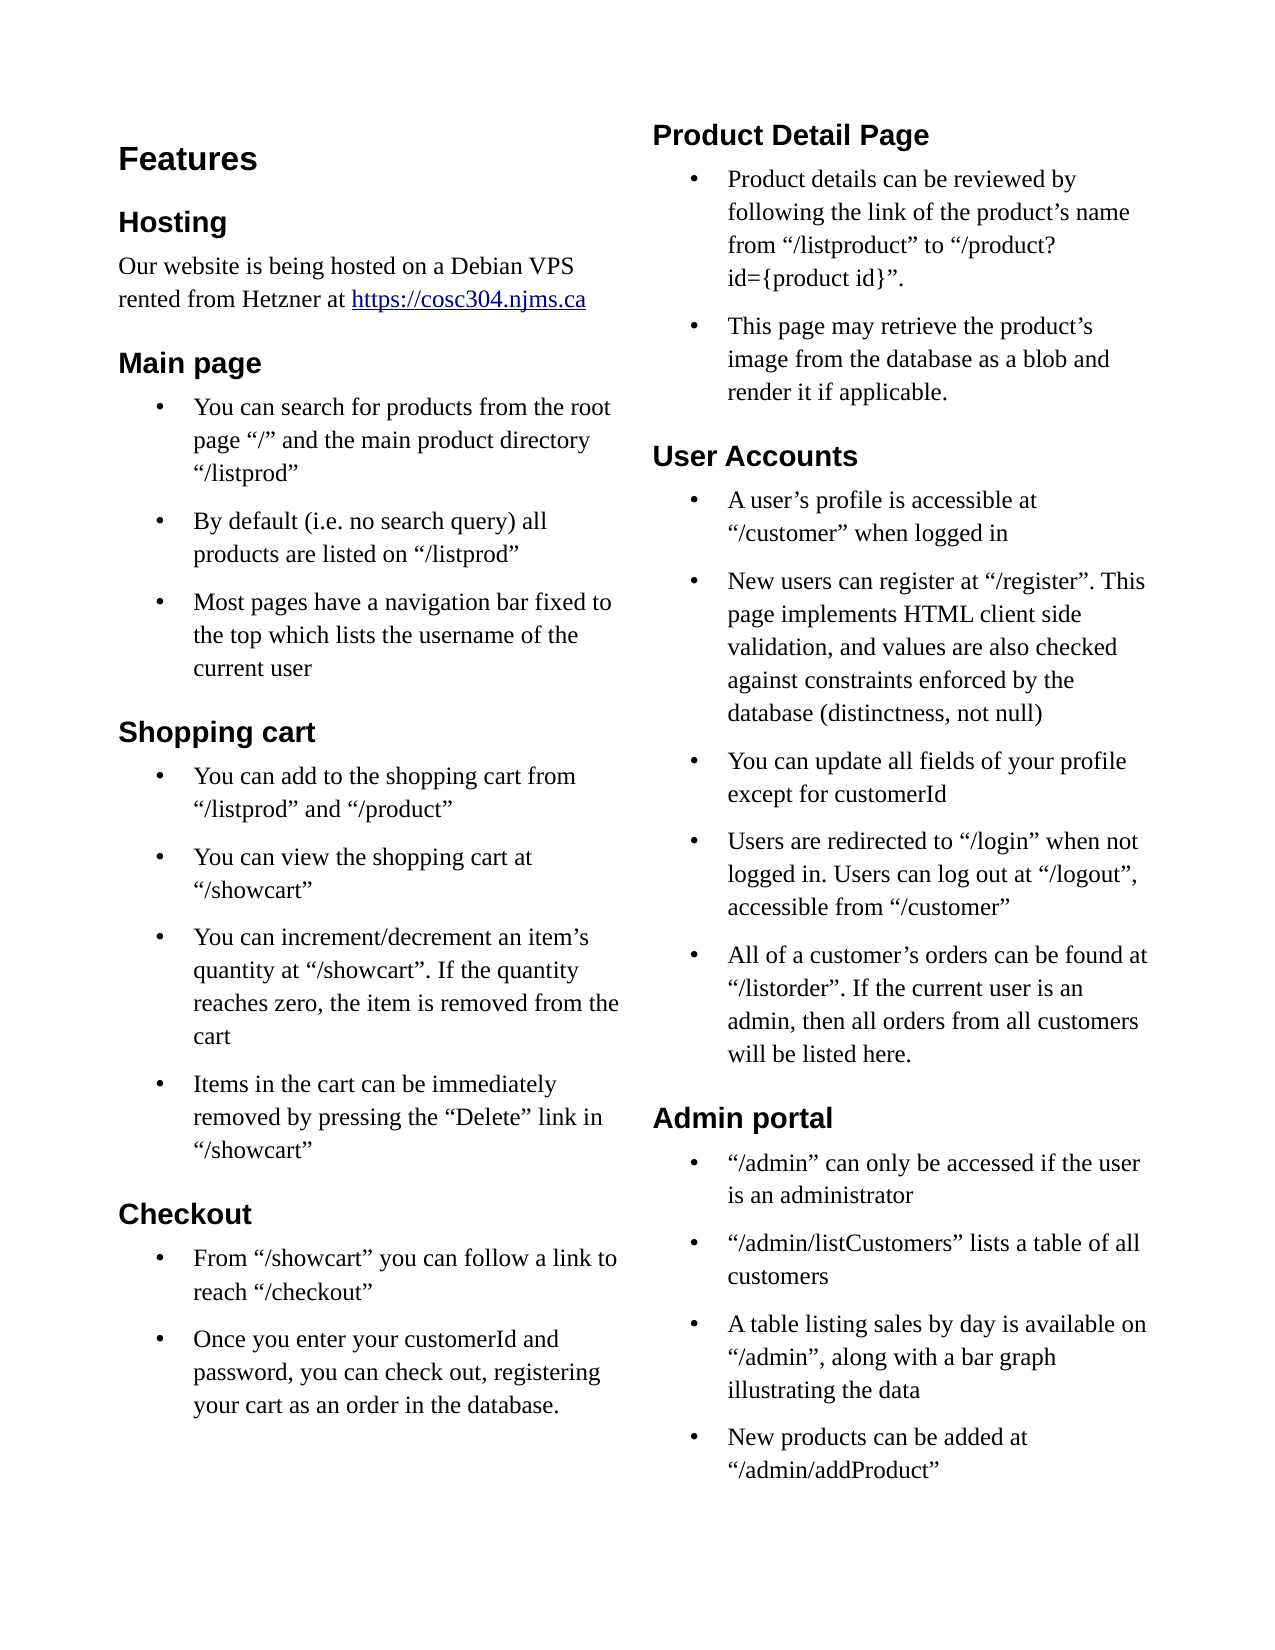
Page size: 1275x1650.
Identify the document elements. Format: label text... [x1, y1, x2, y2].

list Once you enter your customerId and password, you can check out, registering your cart as an order in the database. [156, 1324, 623, 1419]
list Items in the cart can be immediately removed by pressing the “Delete” link in “/showcart” [156, 1069, 623, 1164]
list A table listing sales by day is available on “/admin”, along with a bar graph illustrating the data [690, 1309, 1157, 1404]
subtitle Hosting [118, 205, 623, 238]
list “/admin” can only be accessed if the user is an administrator [690, 1148, 1157, 1209]
list New users can register at “/register”. This page implements HTML client side validation, and values are also checked against constraints enforced by the database (distinctness, not null) [690, 566, 1157, 727]
list You can search for products from the root page “/” and the main product directory “/listprod” [156, 392, 623, 487]
subtitle Admin portal [652, 1101, 1157, 1135]
list From “/showcart” you can follow a link to reach “/checkout” [156, 1243, 623, 1305]
list You can update all fields of your profile except for customerId [690, 746, 1157, 808]
list You can increment/decrement an item’s quantity at “/showcart”. If the quantity reaches zero, the item is removed from the cart [156, 922, 623, 1050]
list You can add to the shopping cart from “/listprod” and “/product” [156, 761, 623, 823]
list You can view the shopping cart at “/showcart” [156, 842, 623, 903]
list All of a customer’s orders can be found at “/listorder”. If the current user is an admin, then all orders from all customers will be listed here. [690, 940, 1157, 1068]
subtitle Product Detail Page [652, 118, 1157, 152]
text Our website is being hosted on a Debian VPS rented from Hetzner at https://cosc304.njms.ca [118, 251, 623, 313]
list New products can be added at “/admin/addProduct” [690, 1422, 1157, 1484]
list Users are redirected to “/login” when not logged in. Users can log out at “/logout”, accessible from “/customer” [690, 826, 1157, 921]
list By default (i.e. no search query) all products are listed on “/listprod” [156, 506, 623, 568]
subtitle Features [118, 139, 623, 178]
subtitle Main page [118, 346, 623, 380]
subtitle User Accounts [652, 439, 1157, 473]
subtitle Checkout [118, 1197, 623, 1231]
list “/admin/listCustomers” lists a table of all customers [690, 1228, 1157, 1290]
list Product details can be reviewed by following the link of the product’s name from “/listproduct” to “/product?id={product id}”. [690, 164, 1157, 292]
subtitle Shopping cart [118, 715, 623, 749]
list A user’s profile is accessible at “/customer” when logged in [690, 486, 1157, 547]
list Most pages have a navigation bar fixed to the top which lists the username of the current user [156, 587, 623, 681]
list This page may retrieve the product’s image from the database as a blob and render it if applicable. [690, 311, 1157, 406]
